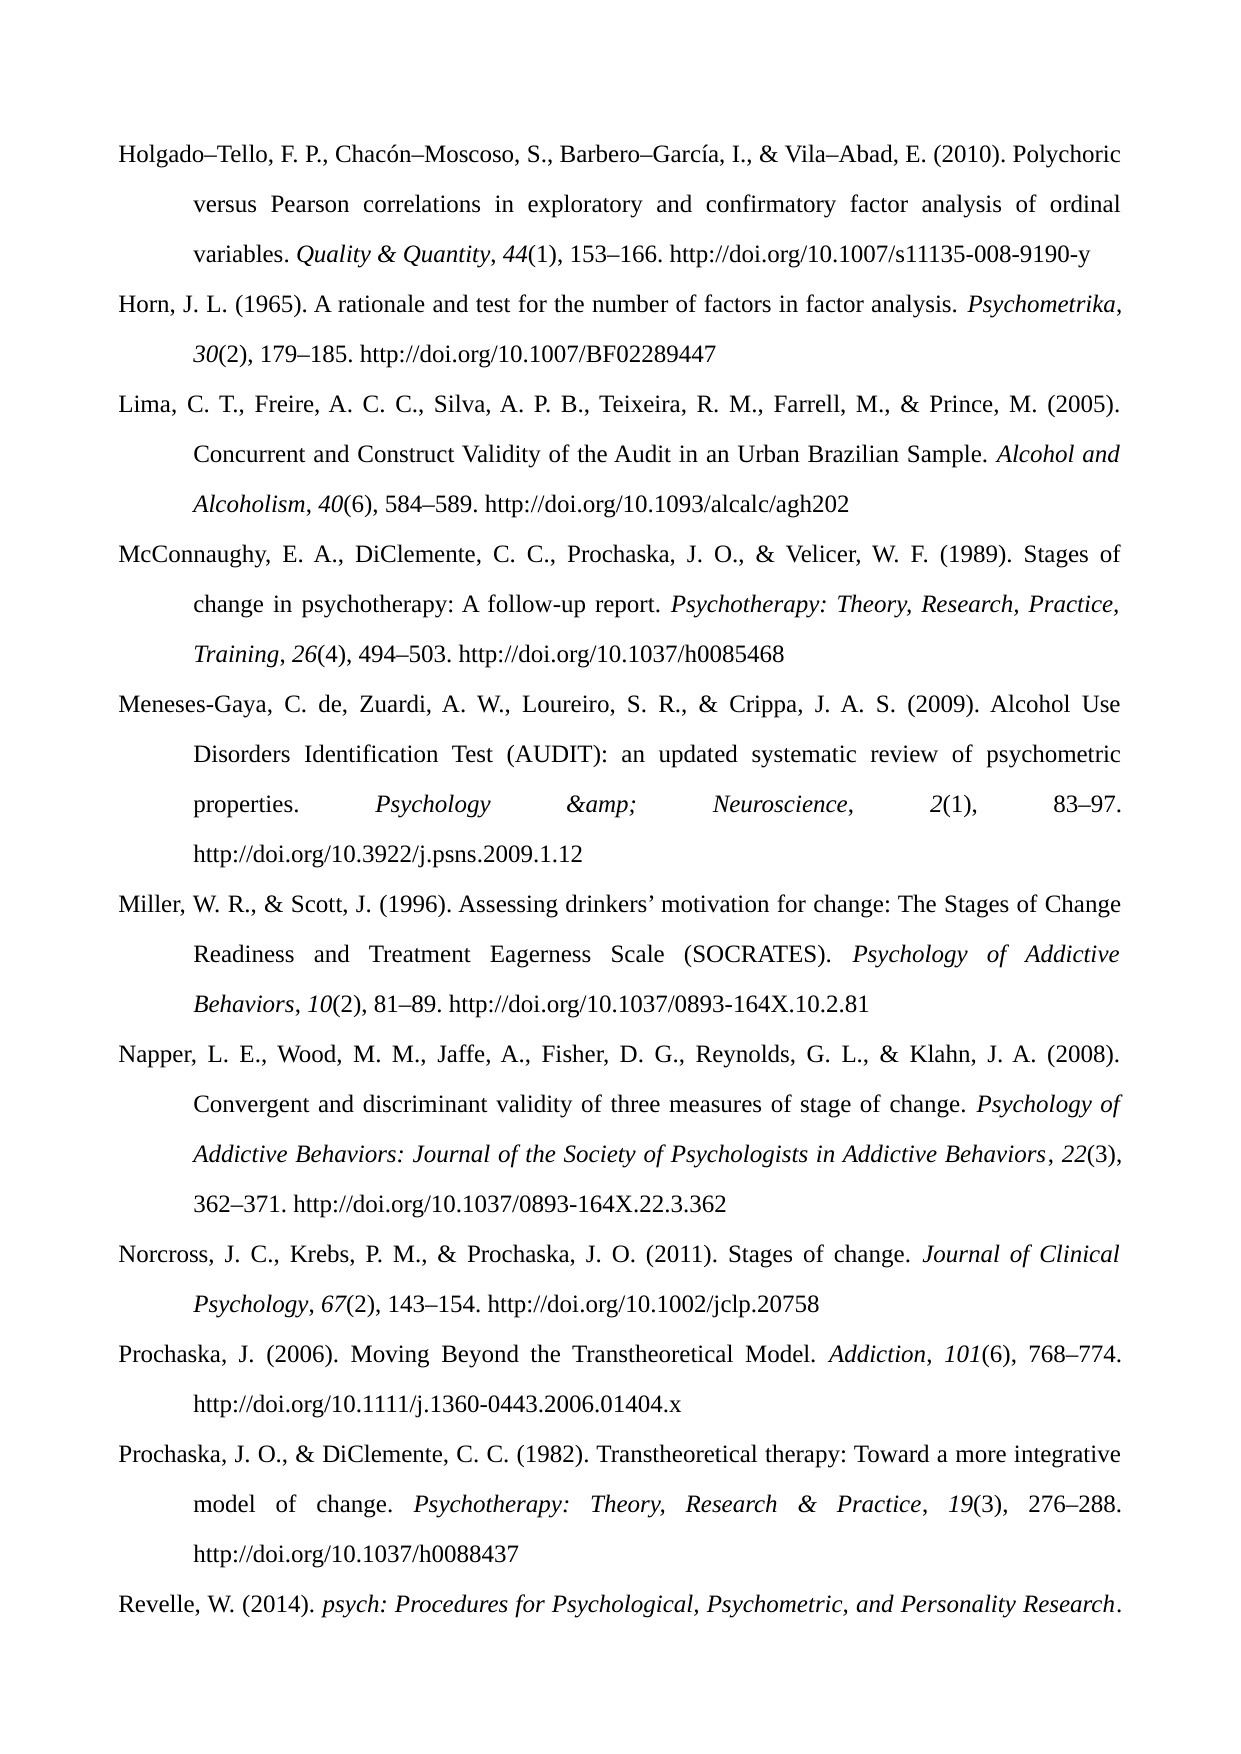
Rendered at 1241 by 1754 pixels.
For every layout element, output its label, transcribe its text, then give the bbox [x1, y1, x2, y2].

text Horn, J. L. (1965). A rationale and test for the number of factors in factor analysis. Psychometrika, 30(2), 179–185. http://doi.org/10.1007/BF02289447 [118, 268, 1122, 368]
text Norcross, J. C., Krebs, P. M., & Prochaska, J. O. (2011). Stages of change. Journal of Clinical Psychology, 67(2), 143–154. http://doi.org/10.1002/jclp.20758 [118, 1218, 1122, 1318]
text Prochaska, J. O., & DiClemente, C. C. (1982). Transtheoretical therapy: Toward a more integrative model of change. Psychotherapy: Theory, Research & Practice, 19(3), 276–288. http://doi.org/10.1037/h0088437 [118, 1418, 1122, 1568]
text Prochaska, J. (2006). Moving Beyond the Transtheoretical Model. Addiction, 101(6), 768–774. http://doi.org/10.1111/j.1360-0443.2006.01404.x [118, 1318, 1122, 1418]
text Miller, W. R., & Scott, J. (1996). Assessing drinkers’ motivation for change: The Stages of Change Readiness and Treatment Eagerness Scale (SOCRATES). Psychology of Addictive Behaviors, 10(2), 81–89. http://doi.org/10.1037/0893-164X.10.2.81 [118, 868, 1122, 1018]
text Meneses-Gaya, C. de, Zuardi, A. W., Loureiro, S. R., & Crippa, J. A. S. (2009). Alcohol Use Disorders Identification Test (AUDIT): an updated systematic review of psychometric properties. Psychology &amp; Neuroscience, 2(1), 83–97. http://doi.org/10.3922/j.psns.2009.1.12 [118, 668, 1122, 868]
text Holgado–Tello, F. P., Chacón–Moscoso, S., Barbero–García, I., & Vila–Abad, E. (2010). Polychoric versus Pearson correlations in exploratory and confirmatory factor analysis of ordinal variables. Quality & Quantity, 44(1), 153–166. http://doi.org/10.1007/s11135-008-9190-y [118, 118, 1122, 268]
text Revelle, W. (2014). psych: Procedures for Psychological, Psychometric, and Personality Research. [118, 1568, 1122, 1618]
text Lima, C. T., Freire, A. C. C., Silva, A. P. B., Teixeira, R. M., Farrell, M., & Prince, M. (2005). Concurrent and Construct Validity of the Audit in an Urban Brazilian Sample. Alcohol and Alcoholism, 40(6), 584–589. http://doi.org/10.1093/alcalc/agh202 [118, 368, 1122, 518]
text McConnaughy, E. A., DiClemente, C. C., Prochaska, J. O., & Velicer, W. F. (1989). Stages of change in psychotherapy: A follow-up report. Psychotherapy: Theory, Research, Practice, Training, 26(4), 494–503. http://doi.org/10.1037/h0085468 [118, 518, 1122, 668]
text Napper, L. E., Wood, M. M., Jaffe, A., Fisher, D. G., Reynolds, G. L., & Klahn, J. A. (2008). Convergent and discriminant validity of three measures of stage of change. Psychology of Addictive Behaviors: Journal of the Society of Psychologists in Addictive Behaviors, 22(3), 362–371. http://doi.org/10.1037/0893-164X.22.3.362 [118, 1018, 1122, 1218]
